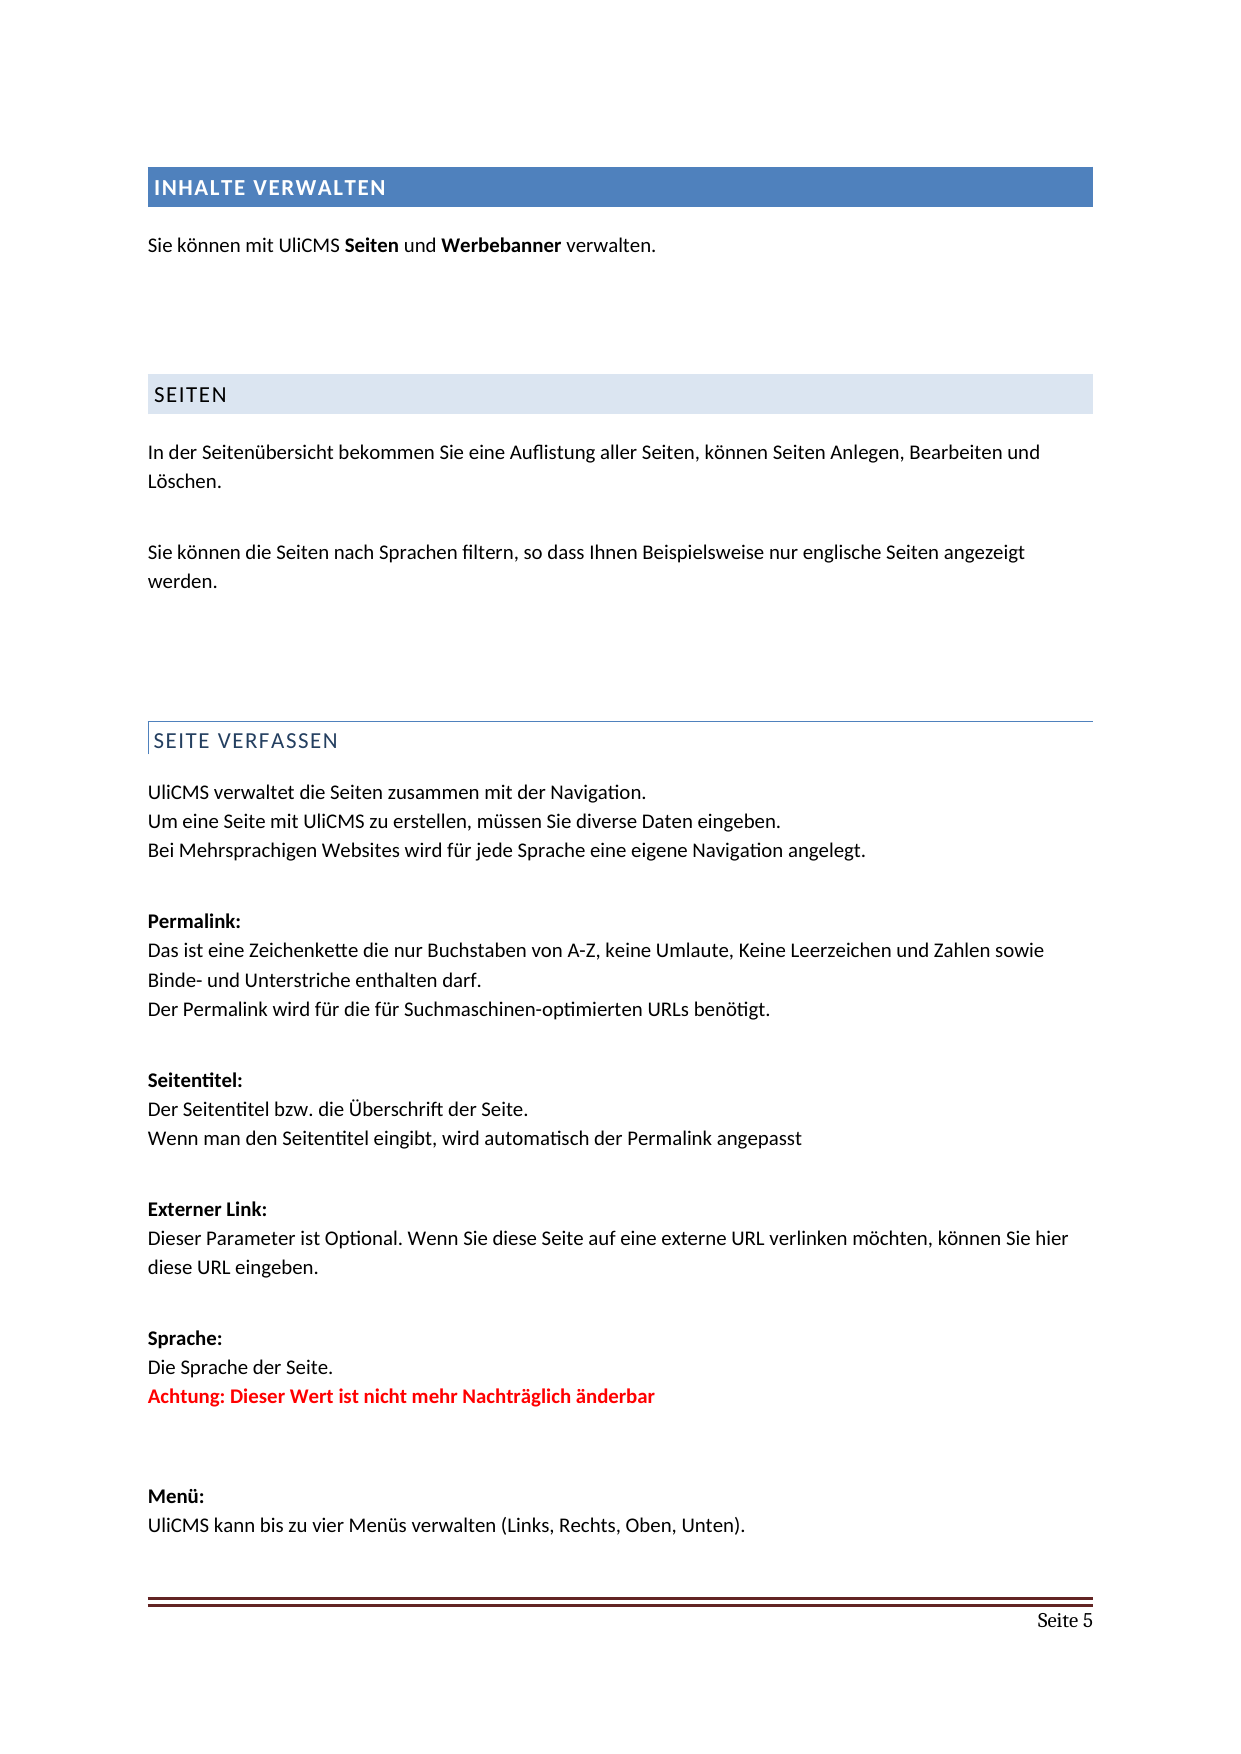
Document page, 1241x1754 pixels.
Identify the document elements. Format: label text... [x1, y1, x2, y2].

subtitle Seiten [154, 380, 1086, 408]
text UliCMS verwaltet die Seiten zusammen mit der Navigation. Um eine Seite mit UliCMS zu erstellen, müssen Sie diverse Daten eingeben. Bei Mehrsprachigen Websites wird für jede Sprache eine eigene Navigation angelegt. [148, 779, 1093, 863]
text Externer Link: Dieser Parameter ist Optional. Wenn Sie diese Seite auf eine externe URL verlinken möchten, können Sie hier diese URL eingeben. [148, 1196, 1093, 1280]
subtitle Seite verfassen [149, 722, 1093, 754]
text Sie können mit UliCMS Seiten und Werbebanner verwalten. [148, 232, 1093, 258]
text Permalink: Das ist eine Zeichenkette die nur Buchstaben von A-Z, keine Umlaute, Keine Leerzeichen und Zahlen sowie Binde- und Unterstriche enthalten darf. Der Permalink wird für die für Suchmaschinen-optimierten URLs benötigt. [148, 908, 1093, 1021]
text Menü: UliCMS kann bis zu vier Menüs verwalten (Links, Rechts, Oben, Unten). [148, 1454, 1093, 1538]
text In der Seitenübersicht bekommen Sie eine Auflistung aller Seiten, können Seiten Anlegen, Bearbeiten und Löschen. [148, 439, 1093, 494]
text Sie können die Seiten nach Sprachen filtern, so dass Ihnen Beispielsweise nur englische Seiten angezeigt werden. [148, 539, 1093, 594]
subtitle Inhalte Verwalten [154, 173, 1086, 201]
text Sprache: Die Sprache der Seite. Achtung: Dieser Wert ist nicht mehr Nachträglich änderbar [148, 1325, 1093, 1409]
text Seitentitel: Der Seitentitel bzw. die Überschrift der Seite. Wenn man den Seitentitel eingibt, wird automatisch der Permalink angepasst [148, 1067, 1093, 1151]
